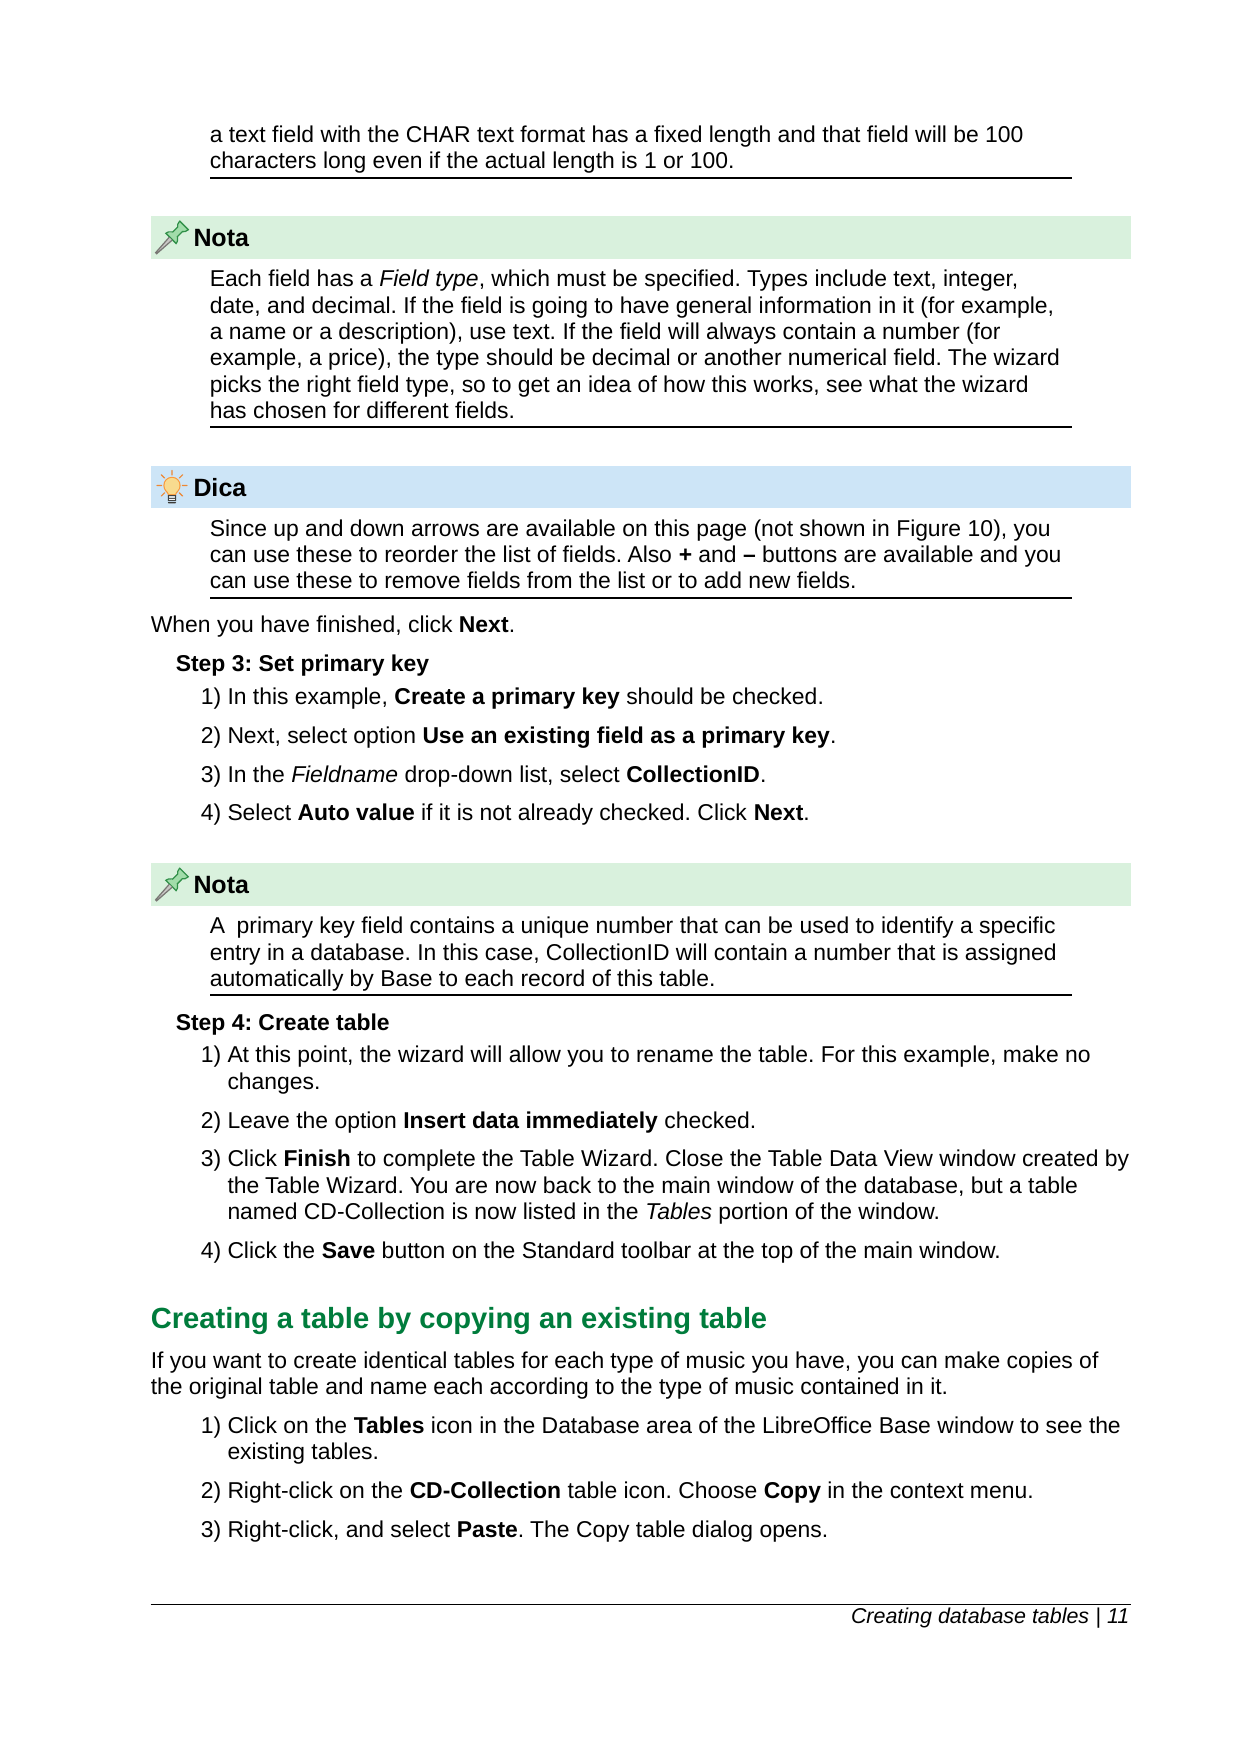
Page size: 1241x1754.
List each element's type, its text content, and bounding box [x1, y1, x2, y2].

text Step 3: Set primary key [176, 650, 1131, 677]
list If you want to create identical tables for each type of music you have, you can make copies of the original table and name each according to the type of music contained in it. [151, 1347, 1131, 1399]
subtitle Nota [151, 863, 1131, 906]
list Right-click, and select Paste. The Copy table dialog opens. [227, 1516, 1131, 1542]
list Select Auto value if it is not already checked. Click Next. [227, 799, 1131, 826]
subtitle Dica [193, 466, 1131, 508]
list Leave the option Insert data immediately checked. [227, 1107, 1131, 1133]
list In this example, Create a primary key should be checked. [227, 683, 1131, 709]
text Since up and down arrows are available on this page (not shown in Figure 10), you can use these to reorder the list of fields. Also + and – buttons are available and you can use these to remove fields from the list or to add new fields. [209, 515, 1072, 599]
text a text field with the CHAR text format has a fixed length and that field will be 100 characters long even if the actual length is 1 or 100. [209, 121, 1072, 179]
list At this point, the wizard will allow you to rename the table. For this example, make no changes. [227, 1041, 1131, 1094]
list Next, select option Use an existing field as a primary key. [227, 722, 1131, 748]
text Step 4: Create table [176, 1009, 1131, 1035]
subtitle Nota [151, 216, 1131, 259]
text Each field has a Field type, which must be specified. Types include text, integer, date, and decimal. If the field is going to have general information in it (for example, a name or a description), use text. If the field will always contain a number (for example, a price), the type should be decimal or another numerical field. The wizard picks the right field type, so to get an idea of how this works, see what the wizard has chosen for different fields. [209, 265, 1072, 428]
list Click on the Tables icon in the Database area of the LibreOffice Base window to see the existing tables. [227, 1412, 1131, 1464]
list Click the Save button on the Standard toolbar at the top of the main window. [227, 1237, 1131, 1263]
text A primary key field contains a unique number that can be used to identify a specific entry in a database. In this case, CollectionID will contain a number that is assigned automatically by Base to each record of this table. [209, 912, 1072, 996]
text When you have finished, click Next. [151, 611, 1131, 638]
subtitle Creating a table by copying an existing table [151, 1301, 1131, 1334]
list Right-click on the CD-Collection table icon. Choose Copy in the context menu. [227, 1477, 1131, 1503]
list Click Finish to complete the Table Wizard. Close the Table Data View window created by the Table Wizard. You are now back to the main window of the database, but a table named CD-Collection is now listed in the Tables portion of the window. [227, 1145, 1131, 1224]
list In the Fieldname drop-down list, select CollectionID. [227, 761, 1131, 787]
